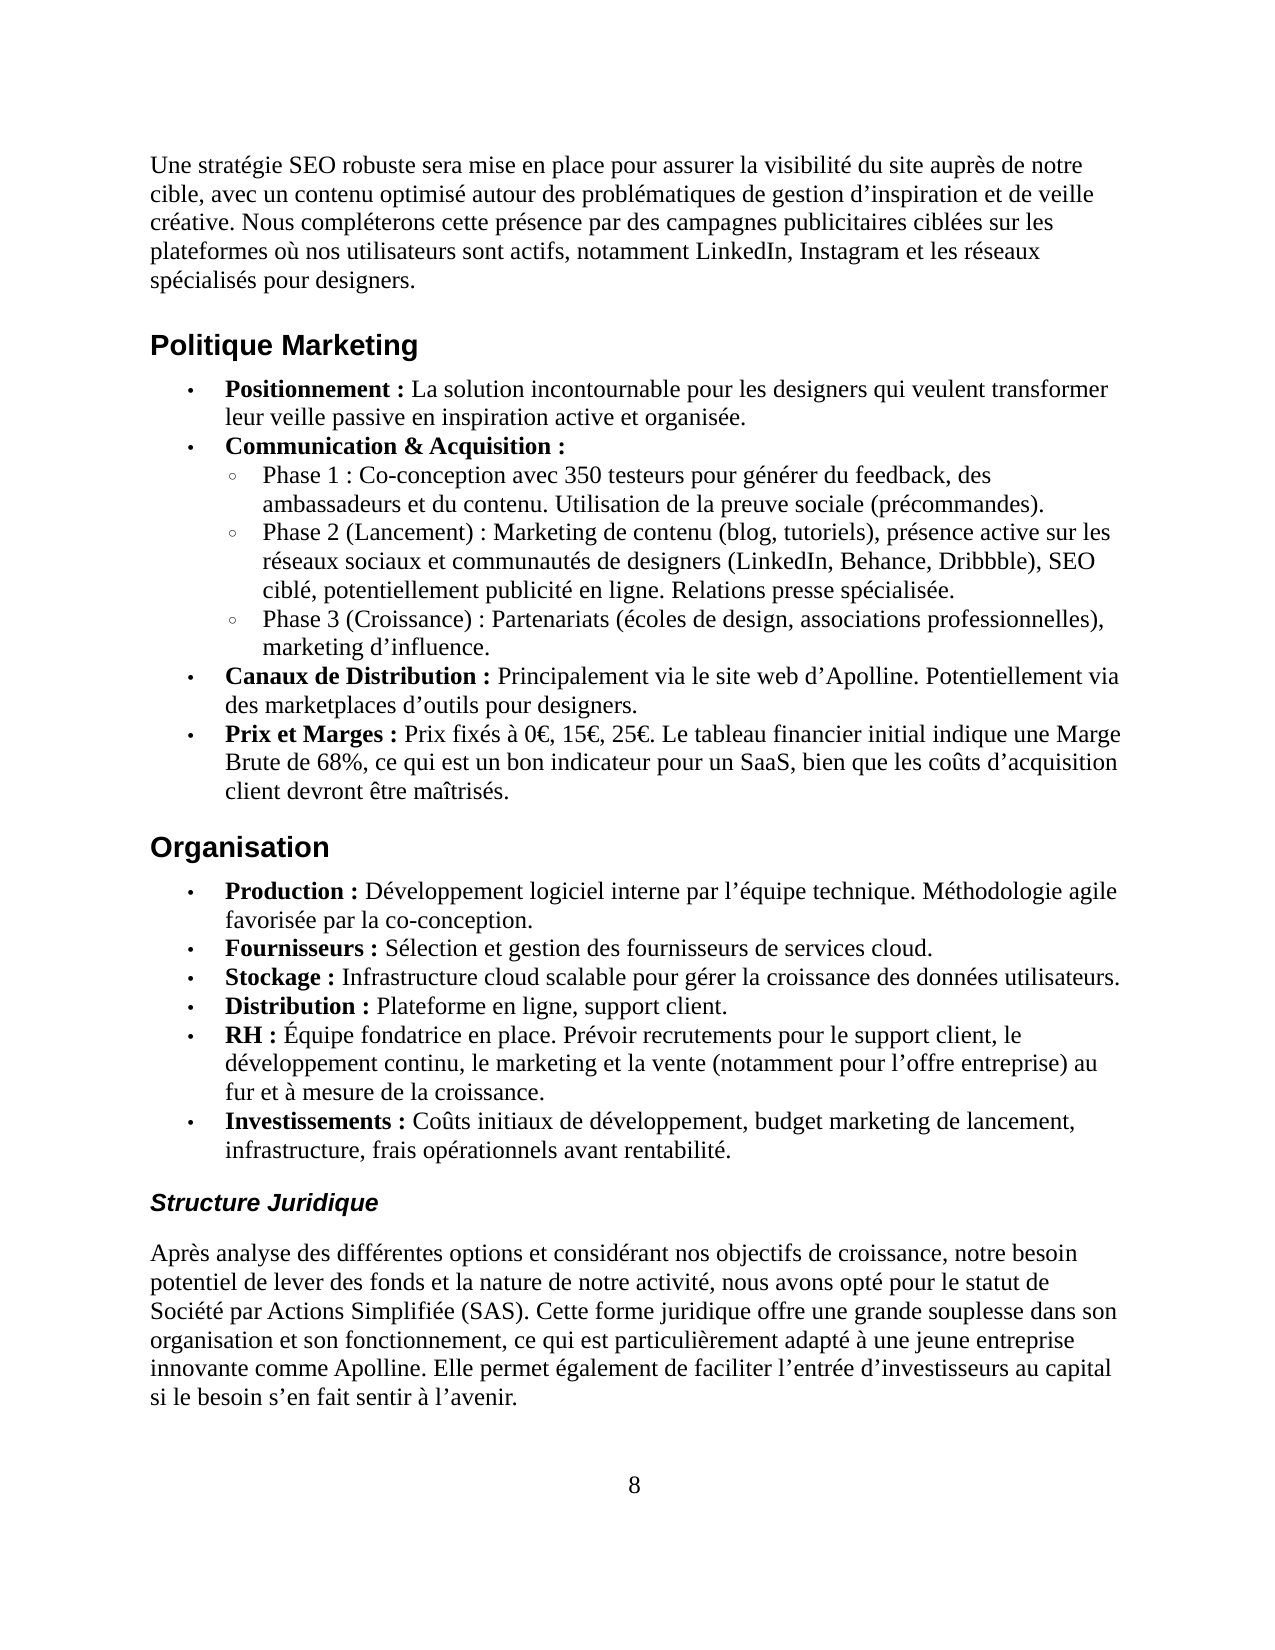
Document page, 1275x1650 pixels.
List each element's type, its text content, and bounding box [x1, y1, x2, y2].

list Fournisseurs : Sélection et gestion des fournisseurs de services cloud. [187, 933, 1125, 962]
list RH : Équipe fondatrice en place. Prévoir recrutements pour le support client, le développement continu, le marketing et la vente (notamment pour l’offre entreprise) au fur et à mesure de la croissance. [187, 1020, 1125, 1106]
list Stockage : Infrastructure cloud scalable pour gérer la croissance des données utilisateurs. [187, 962, 1125, 991]
list Phase 3 (Croissance) : Partenariats (écoles de design, associations professionnelles), marketing d’influence. [225, 604, 1125, 661]
list Production : Développement logiciel interne par l’équipe technique. Méthodologie agile favorisée par la co-conception. [187, 876, 1125, 933]
subtitle Structure Juridique [150, 1188, 1125, 1217]
list Phase 2 (Lancement) : Marketing de contenu (blog, tutoriels), présence active sur les réseaux sociaux et communautés de designers (LinkedIn, Behance, Dribbble), SEO ciblé, potentiellement publicité en ligne. Relations presse spécialisée. [225, 517, 1125, 604]
list Phase 1 : Co-conception avec 350 testeurs pour générer du feedback, des ambassadeurs et du contenu. Utilisation de la preuve sociale (précommandes). [225, 460, 1125, 517]
list Communication & Acquisition : [187, 431, 1125, 460]
list Investissements : Coûts initiaux de développement, budget marketing de lancement, infrastructure, frais opérationnels avant rentabilité. [187, 1106, 1125, 1163]
list Positionnement : La solution incontournable pour les designers qui veulent transformer leur veille passive en inspiration active et organisée. [187, 374, 1125, 431]
text Après analyse des différentes options et considérant nos objectifs de croissance, notre besoin potentiel de lever des fonds et la nature de notre activité, nous avons opté pour le statut de Société par Actions Simplifiée (SAS). Cette forme juridique offre une grande souplesse dans son organisation et son fonctionnement, ce qui est particulièrement adapté à une jeune entreprise innovante comme Apolline. Elle permet également de faciliter l’entrée d’investisseurs au capital si le besoin s’en fait sentir à l’avenir. [150, 1238, 1125, 1411]
subtitle Politique Marketing [150, 328, 1125, 361]
subtitle Organisation [150, 830, 1125, 863]
list Canaux de Distribution : Principalement via le site web d’Apolline. Potentiellement via des marketplaces d’outils pour designers. [187, 661, 1125, 719]
list Distribution : Plateforme en ligne, support client. [187, 991, 1125, 1020]
text Une stratégie SEO robuste sera mise en place pour assurer la visibilité du site auprès de notre cible, avec un contenu optimisé autour des problématiques de gestion d’inspiration et de veille créative. Nous compléterons cette présence par des campagnes publicitaires ciblées sur les plateformes où nos utilisateurs sont actifs, notamment LinkedIn, Instagram et les réseaux spécialisés pour designers. [150, 150, 1125, 294]
list Prix et Marges : Prix fixés à 0€, 15€, 25€. Le tableau financier initial indique une Marge Brute de 68%, ce qui est un bon indicateur pour un SaaS, bien que les coûts d’acquisition client devront être maîtrisés. [187, 719, 1125, 805]
